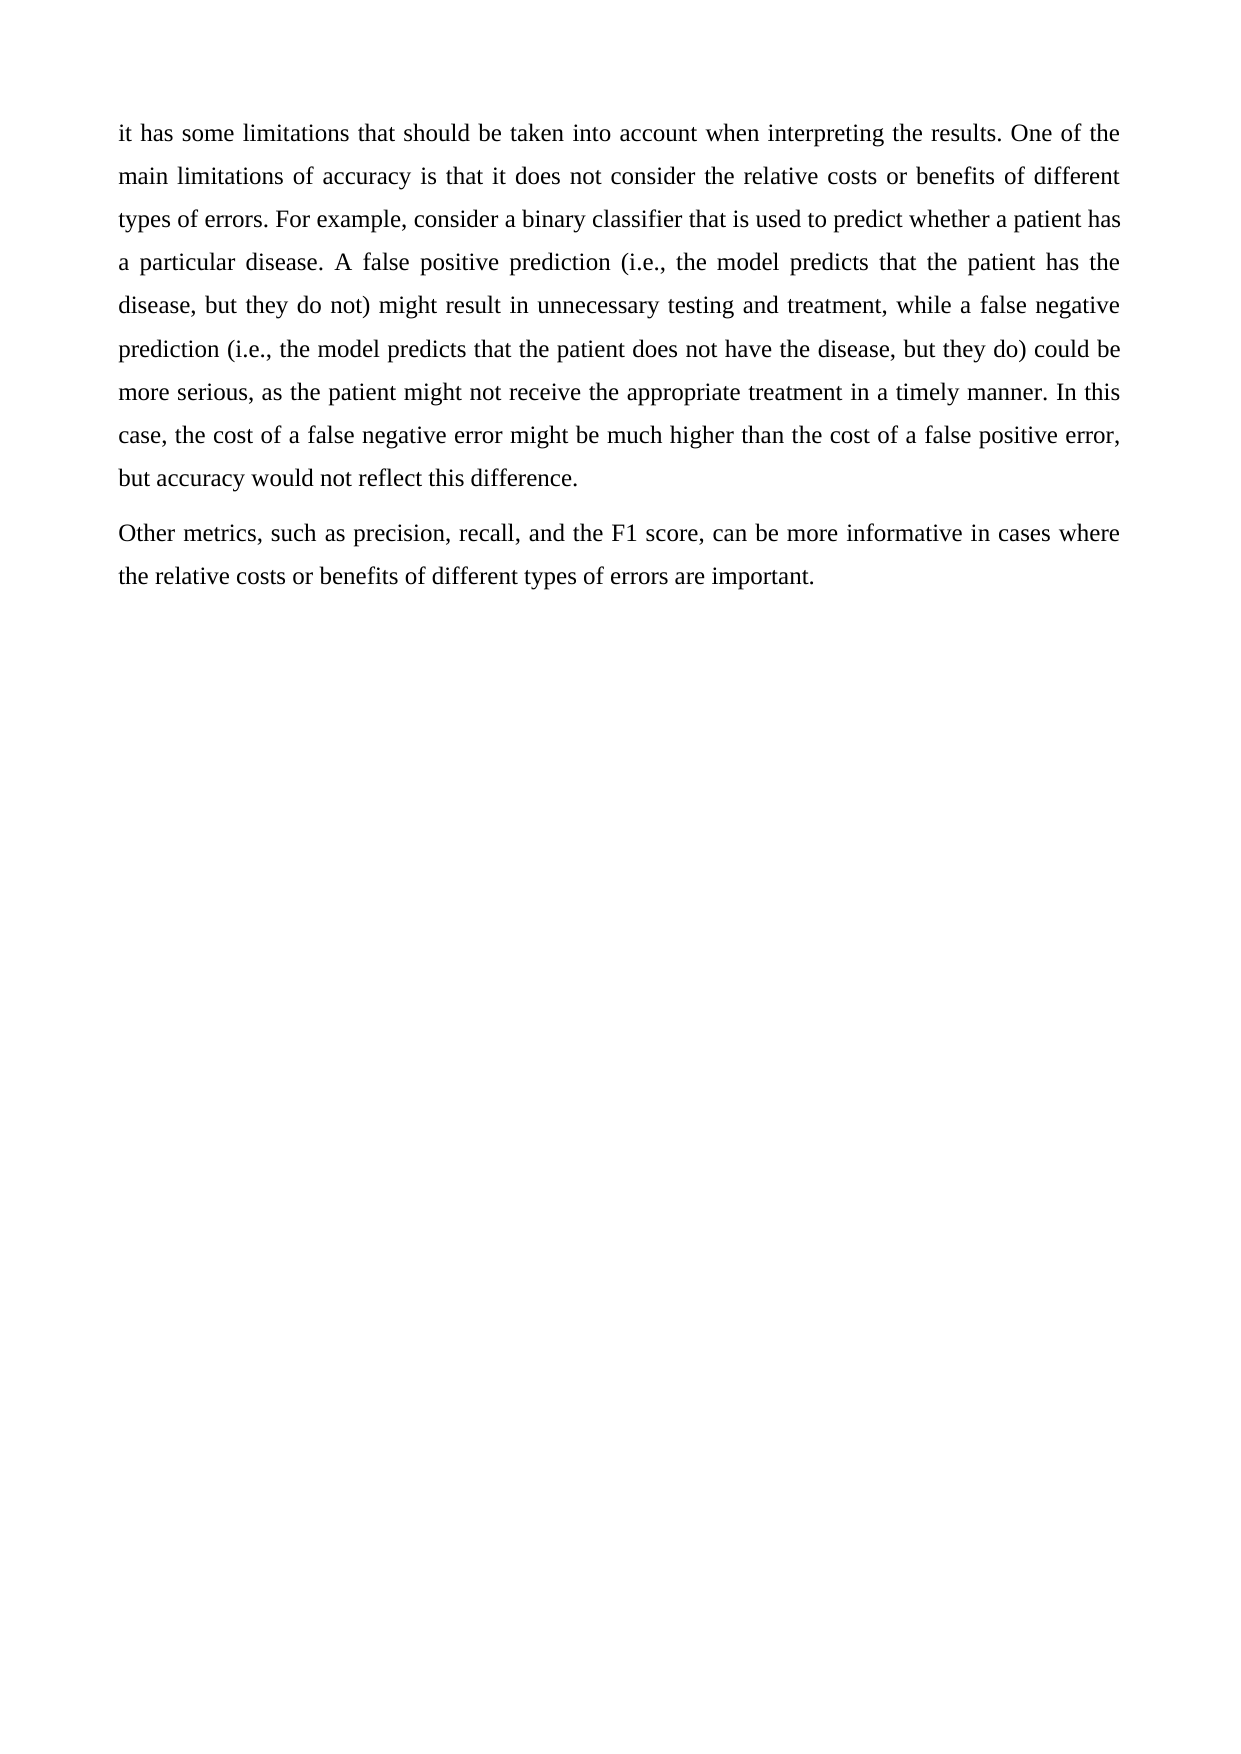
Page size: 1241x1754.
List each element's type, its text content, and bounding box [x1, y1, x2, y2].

text Other metrics, such as precision, recall, and the F1 score, can be more informative in cases where the relative costs or benefits of different types of errors are important. [118, 518, 1122, 590]
text it has some limitations that should be taken into account when interpreting the results. One of the main limitations of accuracy is that it does not consider the relative costs or benefits of different types of errors. For example, consider a binary classifier that is used to predict whether a patient has a particular disease. A false positive prediction (i.e., the model predicts that the patient has the disease, but they do not) might result in unnecessary testing and treatment, while a false negative prediction (i.e., the model predicts that the patient does not have the disease, but they do) could be more serious, as the patient might not receive the appropriate treatment in a timely manner. In this case, the cost of a false negative error might be much higher than the cost of a false positive error, but accuracy would not reflect this difference. [118, 118, 1122, 492]
